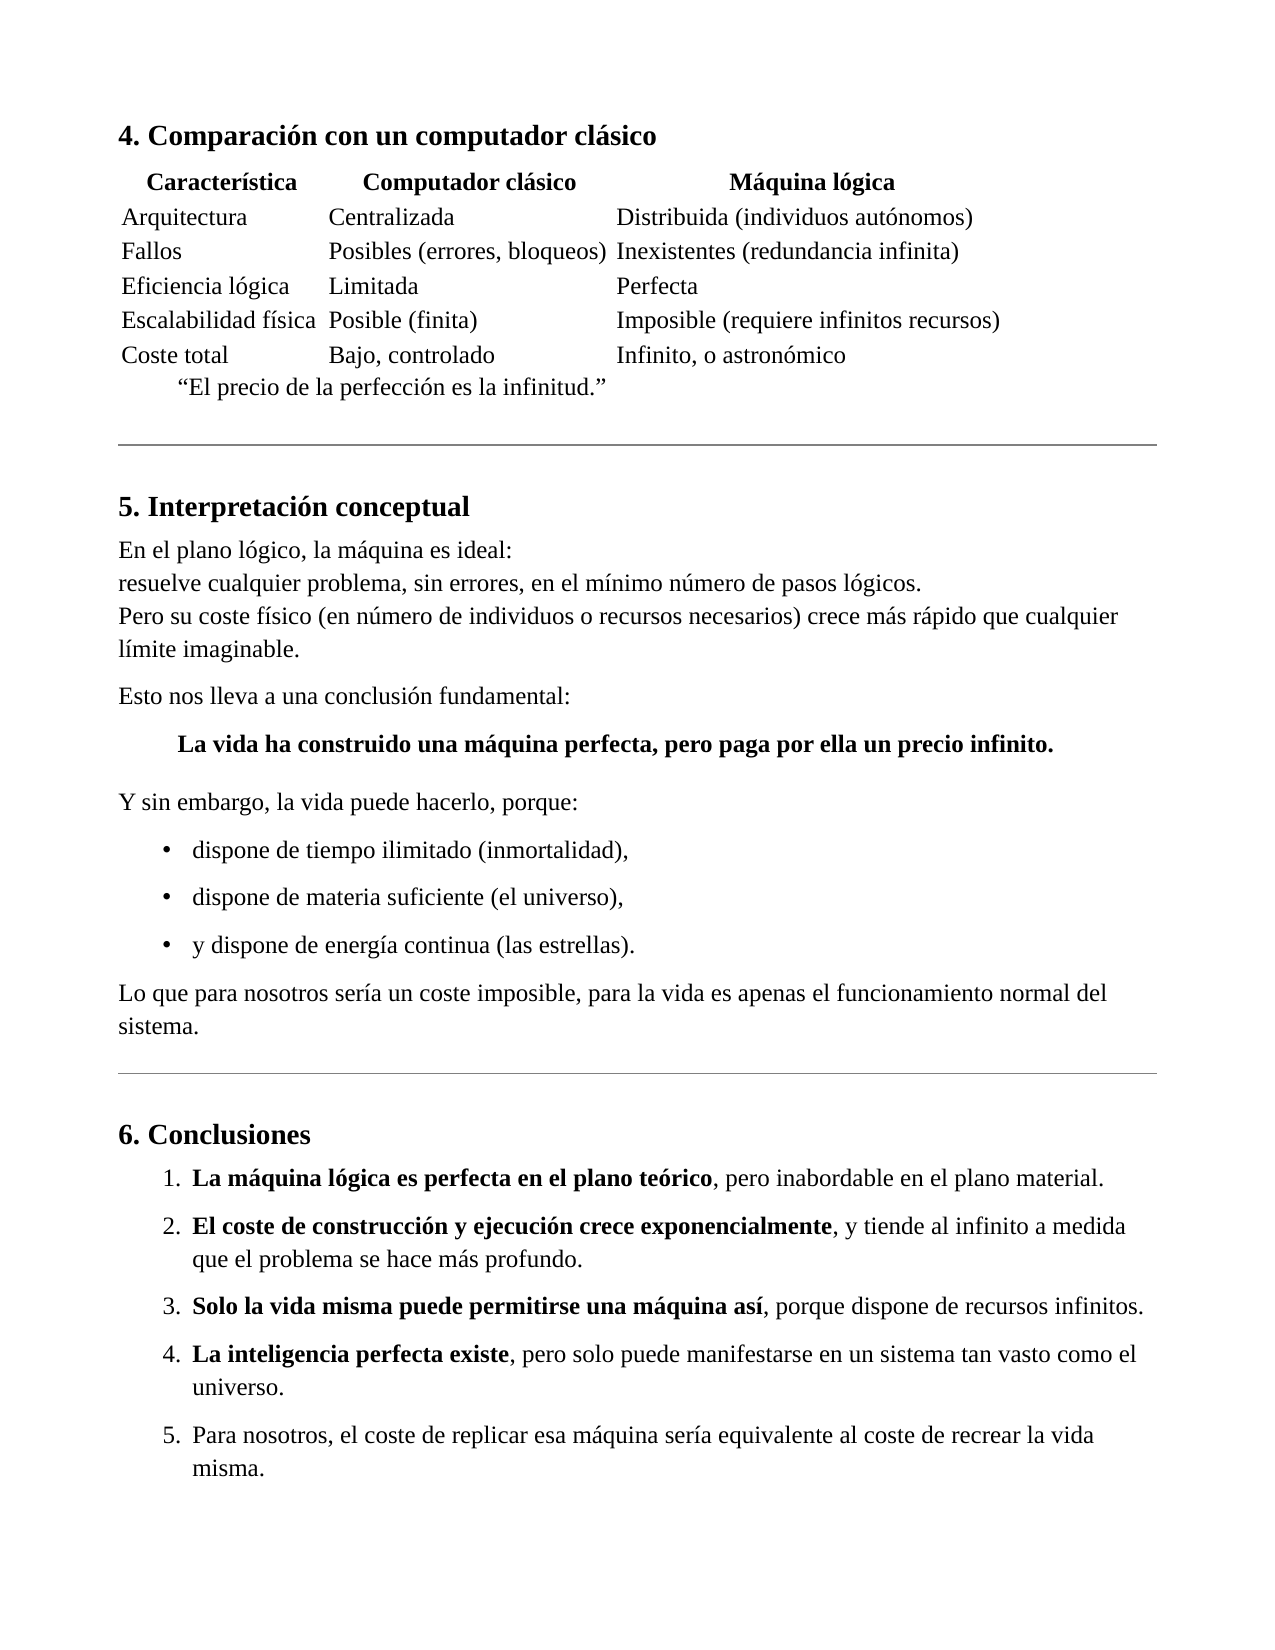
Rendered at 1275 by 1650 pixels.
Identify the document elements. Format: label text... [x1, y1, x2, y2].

list dispone de materia suficiente (el universo), [162, 882, 1157, 911]
text En el plano lógico, la máquina es ideal: resuelve cualquier problema, sin errores, en el mínimo número de pasos lógicos. Pero su coste físico (en número de individuos o recursos necesarios) crece más rápido que cualquier límite imaginable. [118, 535, 1157, 663]
table_cell Imposible (requiere infinitos recursos) [613, 303, 1011, 337]
table_cell Limitada [325, 268, 613, 302]
table_cell Coste total [118, 337, 325, 372]
table_cell Inexistentes (redundancia infinita) [613, 233, 1011, 268]
table_cell Infinito, o astronómico [613, 337, 1011, 372]
subtitle 6. Conclusiones [118, 1117, 1157, 1151]
table_header Computador clásico [325, 164, 613, 199]
list El coste de construcción y ejecución crece exponencialmente, y tiende al infinito a medida que el problema se hace más profundo. [162, 1211, 1157, 1273]
text La vida ha construido una máquina perfecta, pero paga por ella un precio infinito. [177, 729, 1098, 758]
table_cell Posible (finita) [325, 303, 613, 337]
text Y sin embargo, la vida puede hacerlo, porque: [118, 787, 1157, 816]
table_cell Eficiencia lógica [118, 268, 325, 302]
text “El precio de la perfección es la infinitud.” [177, 372, 1098, 400]
subtitle 5. Interpretación conceptual [118, 489, 1157, 522]
table_cell Arquitectura [118, 199, 325, 233]
table_header Característica [118, 164, 325, 199]
list dispone de tiempo ilimitado (inmortalidad), [162, 835, 1157, 864]
list Para nosotros, el coste de replicar esa máquina sería equivalente al coste de recrear la vida misma. [162, 1420, 1157, 1481]
list La inteligencia perfecta existe, pero solo puede manifestarse en un sistema tan vasto como el universo. [162, 1339, 1157, 1401]
table_cell Distribuida (individuos autónomos) [613, 199, 1011, 233]
table_cell Centralizada [325, 199, 613, 233]
table_header Máquina lógica [613, 164, 1011, 199]
table_cell Escalabilidad física [118, 303, 325, 337]
text Esto nos lleva a una conclusión fundamental: [118, 681, 1157, 710]
list La máquina lógica es perfecta en el plano teórico, pero inabordable en el plano material. [162, 1163, 1157, 1192]
text Lo que para nosotros sería un coste imposible, para la vida es apenas el funcionamiento normal del sistema. [118, 978, 1157, 1039]
subtitle 4. Comparación con un computador clásico [118, 118, 1157, 152]
list Solo la vida misma puede permitirse una máquina así, porque dispone de recursos infinitos. [162, 1291, 1157, 1320]
table_cell Bajo, controlado [325, 337, 613, 372]
table_cell Posibles (errores, bloqueos) [325, 233, 613, 268]
table_cell Fallos [118, 233, 325, 268]
table_cell Perfecta [613, 268, 1011, 302]
list y dispone de energía continua (las estrellas). [162, 930, 1157, 959]
